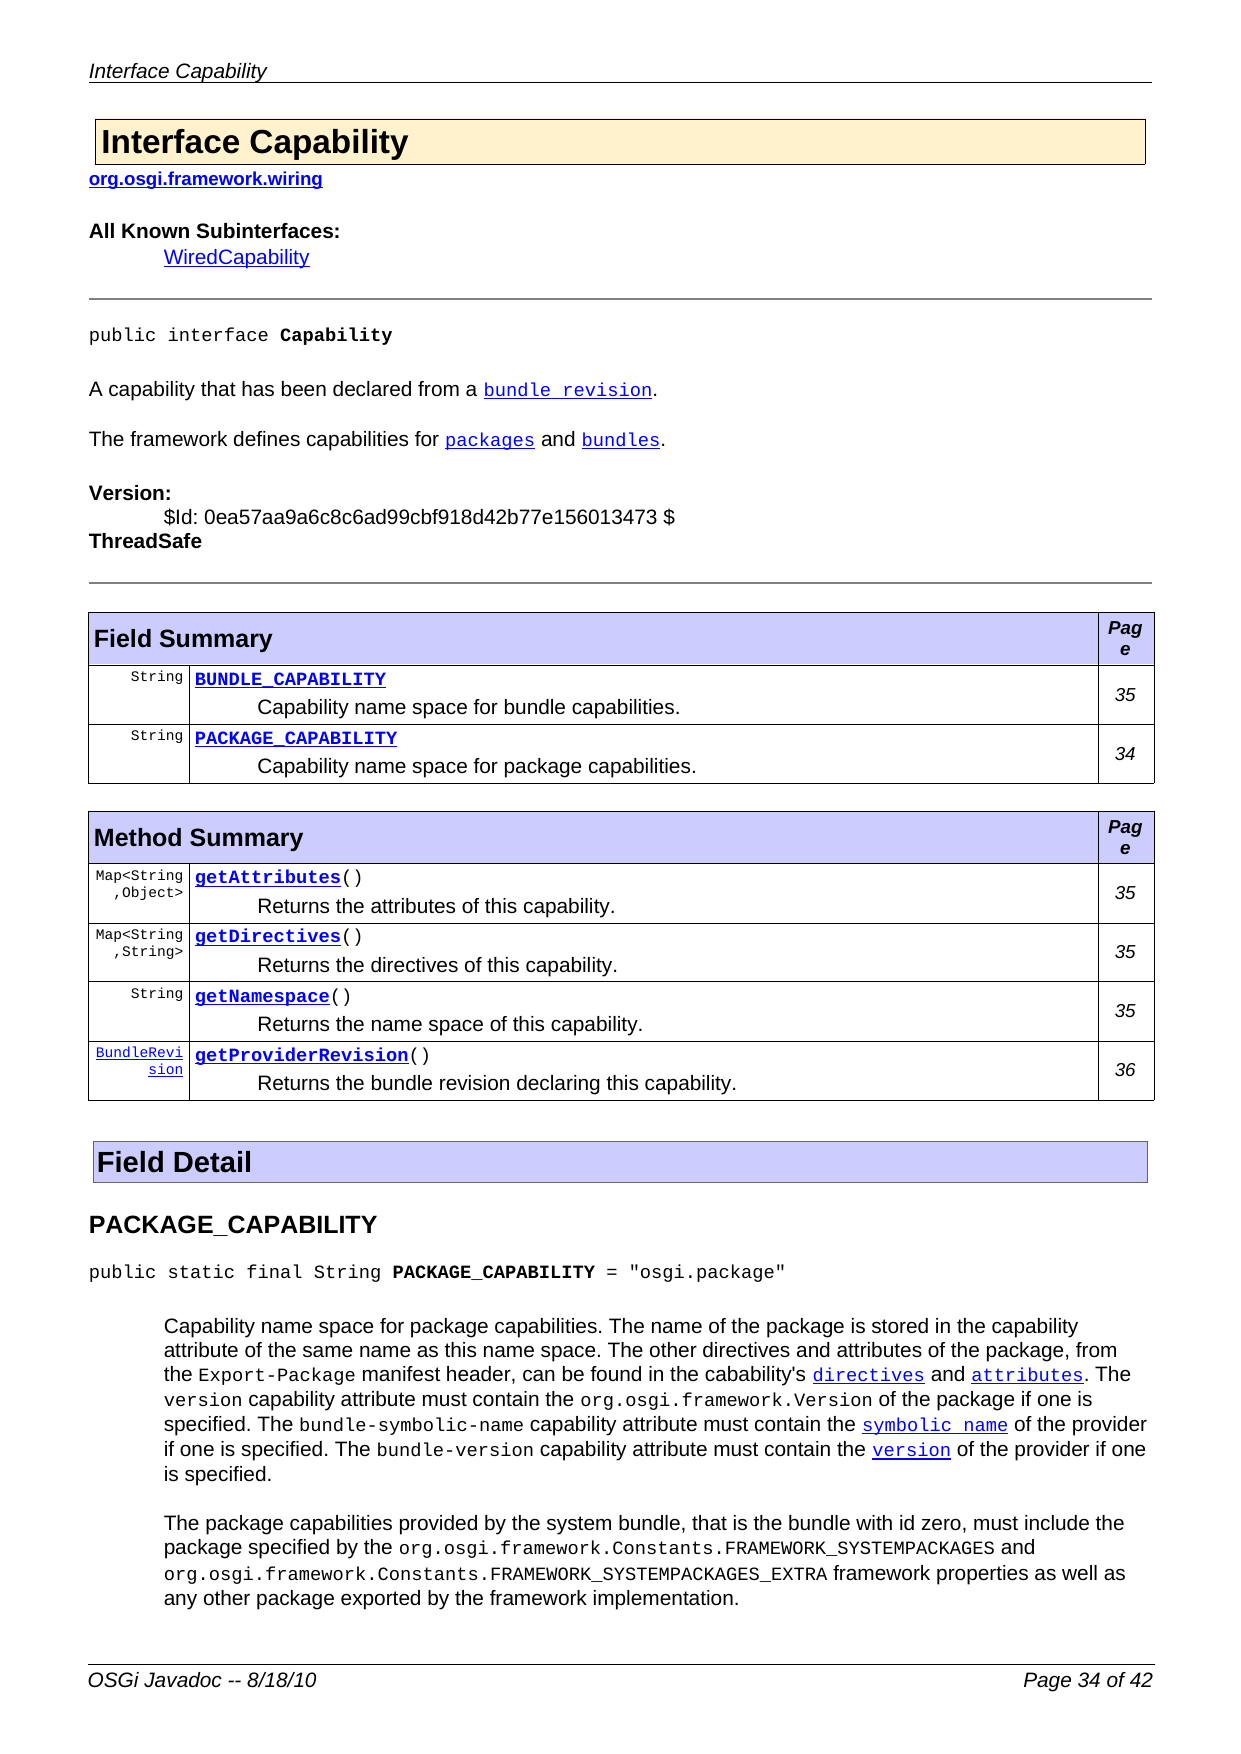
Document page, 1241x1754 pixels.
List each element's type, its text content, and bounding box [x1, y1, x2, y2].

text Capability name space for package capabilities. The name of the package is stored in the capability attribute of the same name as this name space. The other directives and attributes of the package, from the Export-Package manifest header, can be found in the cabability's directives and attributes. The version capability attribute must contain the org.osgi.framework.Version of the package if one is specified. The bundle-symbolic-name capability attribute must contain the symbolic name of the provider if one is specified. The bundle-version capability attribute must contain the version of the provider if one is specified. [163, 1313, 1152, 1486]
subtitle Interface Capability [96, 120, 1145, 164]
table_header Method Summary [89, 812, 1098, 863]
table_cell 34 [1099, 666, 1154, 724]
table_header Page [1099, 812, 1154, 863]
table_cell BundleRevision [89, 1042, 189, 1099]
table_cell Map<String,Object> [89, 864, 189, 922]
text WiredCapability [163, 245, 1152, 269]
table_cell Map<String,String> [89, 924, 189, 981]
text The package capabilities provided by the system bundle, that is the bundle with id zero, must include the package specified by the org.osgi.framework.Constants.FRAMEWORK_SYSTEMPACKAGES and org.osgi.framework.Constants.FRAMEWORK_SYSTEMPACKAGES_EXTRA framework properties as well as any other package exported by the framework implementation. [163, 1511, 1152, 1609]
subtitle PACKAGE_CAPABILITY [88, 1210, 1152, 1239]
table_cell getAttributes() Returns the attributes of this capability. [190, 864, 1098, 922]
text public static final String PACKAGE_CAPABILITY = "osgi.package" [88, 1263, 1152, 1284]
text A capability that has been declared from a bundle revision. [88, 376, 1152, 402]
subtitle All Known Subinterfaces: [88, 218, 1152, 242]
table_cell 34 [1099, 924, 1154, 981]
table_cell getNamespace() Returns the name space of this capability. [190, 982, 1098, 1041]
text org.osgi.framework.wiring [88, 168, 1152, 189]
text The framework defines capabilities for packages and bundles. [88, 427, 1152, 452]
table_cell BUNDLE_CAPABILITY Capability name space for bundle capabilities. [190, 666, 1098, 724]
table_cell 33 [1099, 725, 1154, 783]
table_cell PACKAGE_CAPABILITY Capability name space for package capabilities. [190, 725, 1098, 783]
table_cell 35 [1099, 1042, 1154, 1099]
table_cell String [89, 725, 189, 783]
table_header Field Summary [89, 613, 1098, 664]
text public interface Capability [88, 326, 1152, 347]
table_cell String [89, 666, 189, 724]
table_cell String [89, 982, 189, 1041]
table_cell getProviderRevision() Returns the bundle revision declaring this capability. [190, 1042, 1098, 1099]
table_cell getDirectives() Returns the directives of this capability. [190, 924, 1098, 981]
text ThreadSafe [88, 529, 1152, 553]
subtitle Field Detail [94, 1142, 1147, 1182]
text $Id: 0ea57aa9a6c8c6ad99cbf918d42b77e156013473 $ [163, 505, 1152, 529]
table_cell 34 [1099, 982, 1154, 1041]
table_cell 34 [1099, 864, 1154, 922]
text Version: [88, 481, 1152, 505]
table_header Page [1099, 613, 1154, 664]
